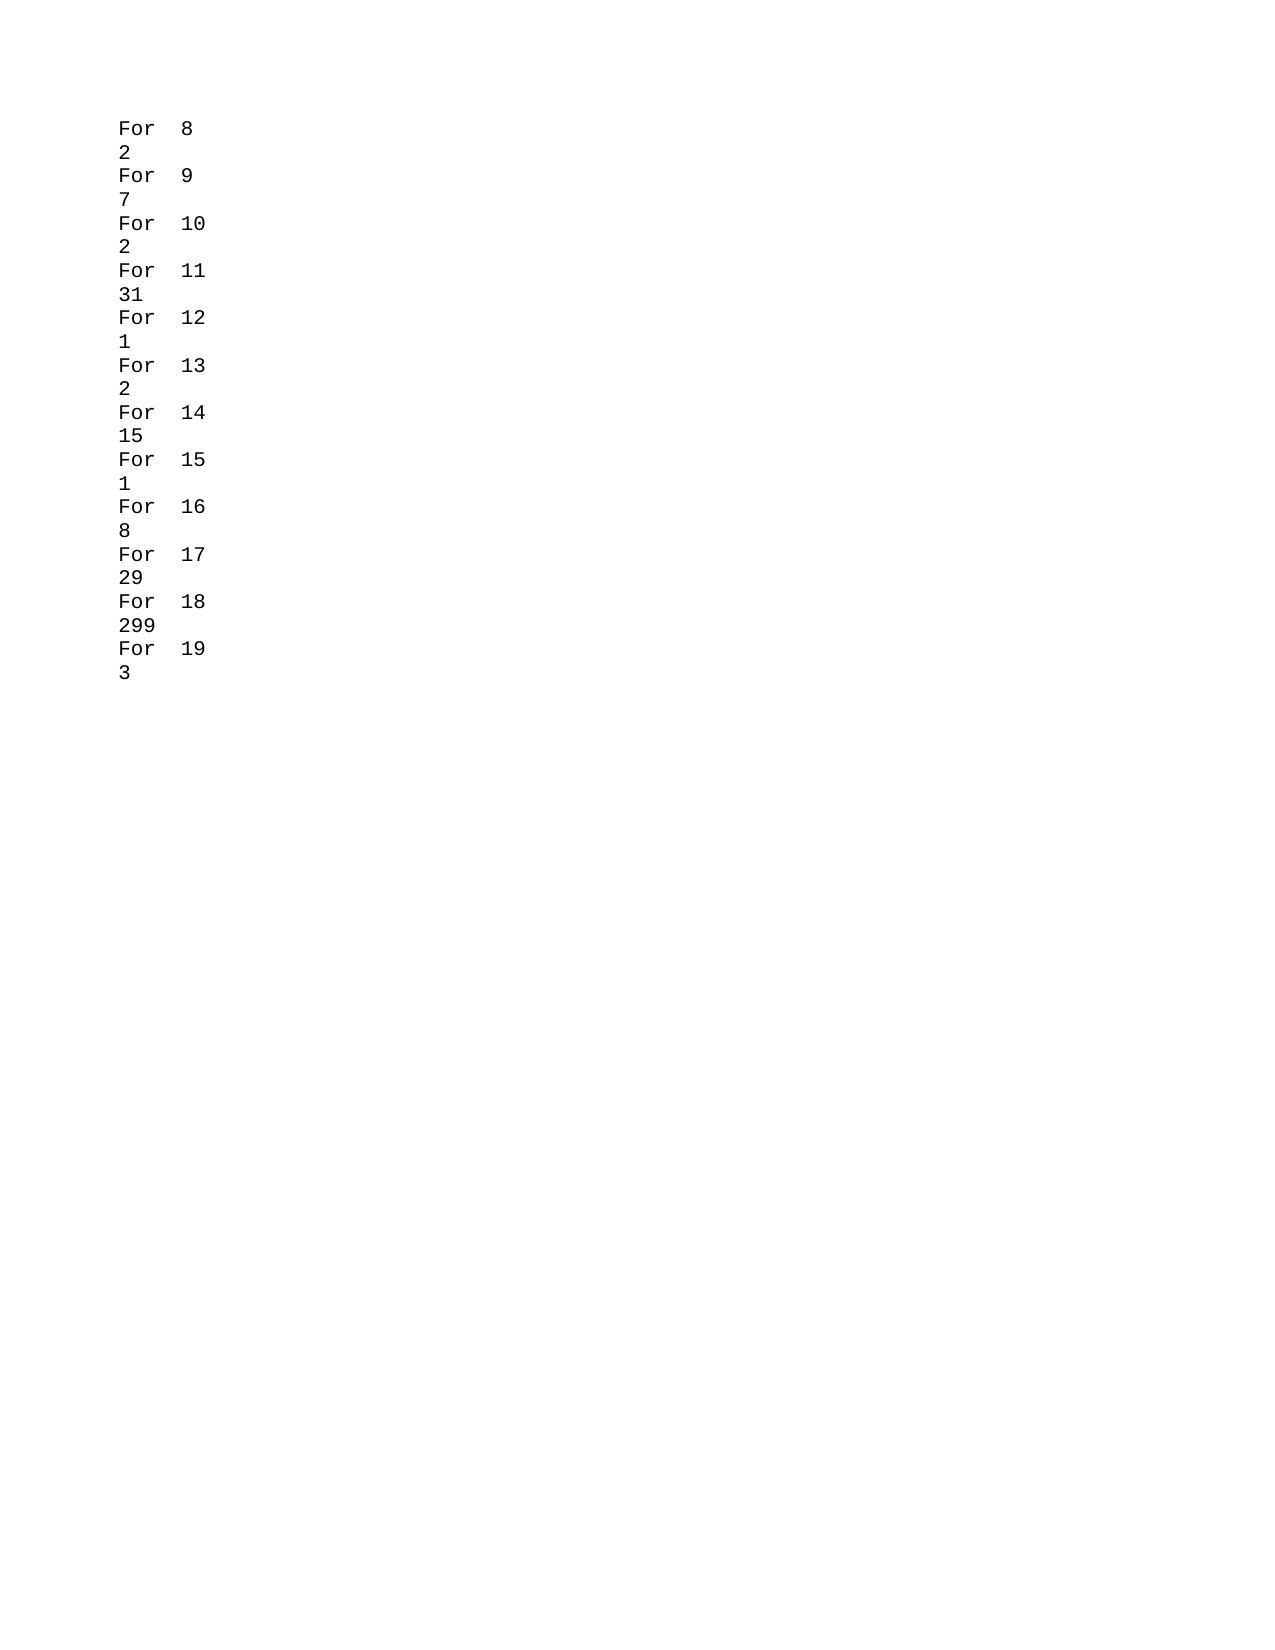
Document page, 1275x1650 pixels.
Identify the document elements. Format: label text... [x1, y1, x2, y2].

text 1 [118, 473, 1157, 496]
text 299 [118, 615, 1157, 638]
text 3 [118, 662, 1157, 686]
text For 14 [118, 402, 1157, 426]
text For 11 [118, 260, 1157, 284]
text For 16 [118, 496, 1157, 520]
text 7 [118, 189, 1157, 213]
text 29 [118, 567, 1157, 591]
text 2 [118, 378, 1157, 402]
text 2 [118, 236, 1157, 260]
text For 13 [118, 354, 1157, 378]
text 1 [118, 331, 1157, 354]
text For 19 [118, 638, 1157, 662]
text 2 [118, 142, 1157, 165]
text For 17 [118, 544, 1157, 567]
text For 9 [118, 165, 1157, 189]
text For 10 [118, 213, 1157, 236]
text 15 [118, 426, 1157, 449]
text For 15 [118, 449, 1157, 473]
text For 18 [118, 591, 1157, 615]
text For 12 [118, 307, 1157, 331]
text 8 [118, 520, 1157, 544]
text 31 [118, 284, 1157, 307]
text For 8 [118, 118, 1157, 142]
